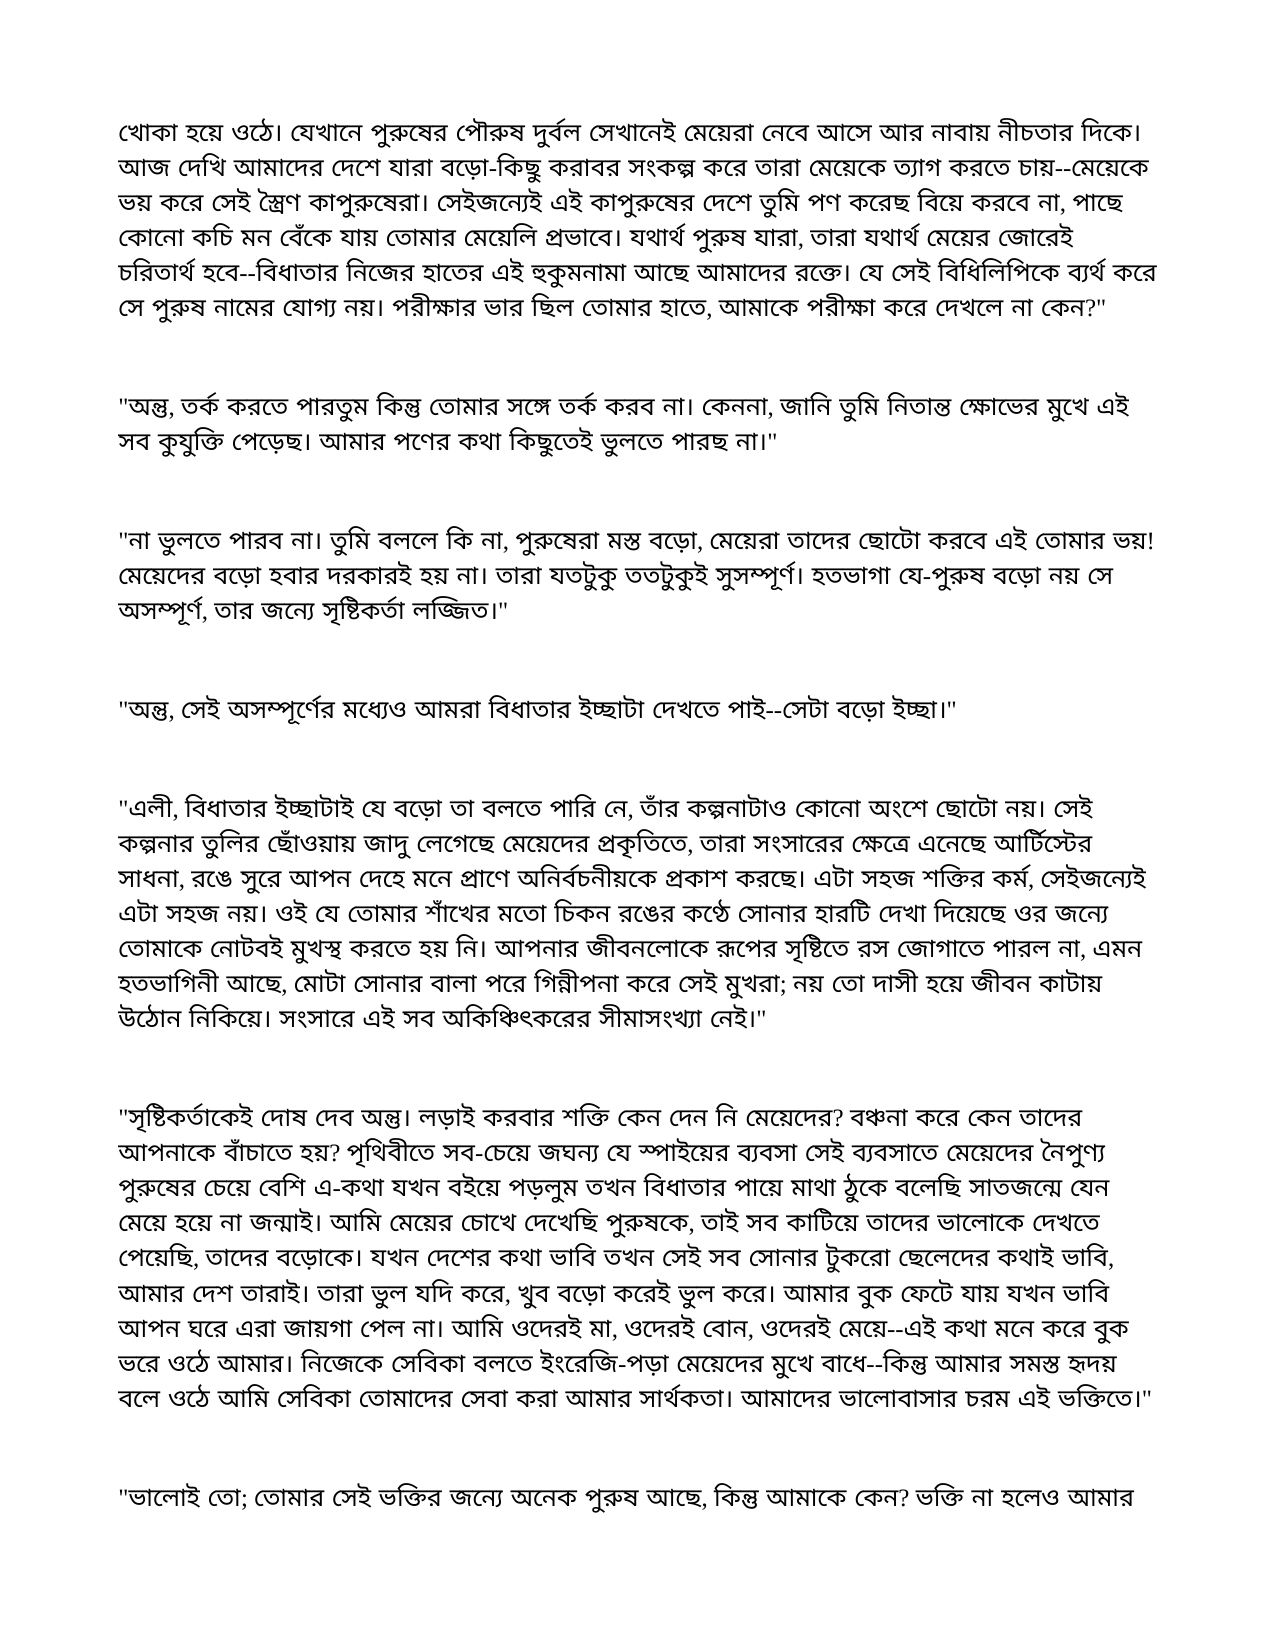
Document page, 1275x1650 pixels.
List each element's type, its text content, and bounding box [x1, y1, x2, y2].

text "অন্তু, তর্ক করতে পারতুম কিন্তু তোমার সঙ্গে তর্ক করব না। কেননা, জানি তুমি নিতান্ত ক্ষোভের মুখে এই সব কুযুক্তি পেড়েছ। আমার পণের কথা কিছুতেই ভুলতে পারছ না।" [118, 392, 1157, 457]
text "না ভুলতে পারব না। তুমি বললে কি না, পুরুষেরা মস্ত বড়ো, মেয়েরা তাদের ছোটো করবে এই তোমার ভয়! মেয়েদের বড়ো হবার দরকারই হয় না। তারা যতটুকু ততটুকুই সুসম্পূর্ণ। হতভাগা যে-পুরুষ বড়ো নয় সে অসম্পূর্ণ, তার জন্যে সৃষ্টিকর্তা লজ্জিত।" [118, 526, 1157, 626]
text খোকা হয়ে ওঠে। যেখানে পুরুষের পৌরুষ দুর্বল সেখানেই মেয়েরা নেবে আসে আর নাবায় নীচতার দিকে। আজ দেখি আমাদের দেশে যারা বড়ো-কিছু করাবর সংকল্প করে তারা মেয়েকে ত্যাগ করতে চায়--মেয়েকে ভয় করে সেই স্ত্রৈণ কাপুরুষেরা। সেইজন্যেই এই কাপুরুষের দেশে তুমি পণ করেছ বিয়ে করবে না, পাছে কোনো কচি মন বেঁকে যায় তোমার মেয়েলি প্রভাবে। যথার্থ পুরুষ যারা, তারা যথার্থ মেয়ের জোরেই চরিতার্থ হবে--বিধাতার নিজের হাতের এই হুকুমনামা আছে আমাদের রক্তে। যে সেই বিধিলিপিকে ব্যর্থ করে সে পুরুষ নামের যোগ্য নয়। পরীক্ষার ভার ছিল তোমার হাতে, আমাকে পরীক্ষা করে দেখলে না কেন?" [118, 118, 1157, 323]
text "এলী, বিধাতার ইচ্ছাটাই যে বড়ো তা বলতে পারি নে, তাঁর কল্পনাটাও কোনো অংশে ছোটো নয়। সেই কল্পনার তুলির ছোঁওয়ায় জাদু লেগেছে মেয়েদের প্রকৃতিতে, তারা সংসারের ক্ষেত্রে এনেছে আর্টিস্টের সাধনা, রঙে সুরে আপন দেহে মনে প্রাণে অনির্বচনীয়কে প্রকাশ করছে। এটা সহজ শক্তির কর্ম, সেইজন্যেই এটা সহজ নয়। ওই যে তোমার শাঁখের মতো চিকন রঙের কণ্ঠে সোনার হারটি দেখা দিয়েছে ওর জন্যে তোমাকে নোটবই মুখস্থ করতে হয় নি। আপনার জীবনলোকে রূপের সৃষ্টিতে রস জোগাতে পারল না, এমন হতভাগিনী আছে, মোটা সোনার বালা পরে গিন্নীপনা করে সেই মুখরা; নয় তো দাসী হয়ে জীবন কাটায় উঠোন নিকিয়ে। সংসারে এই সব অকিঞ্চিৎকরের সীমাসংখ্যা নেই।" [118, 794, 1157, 1034]
text "সৃষ্টিকর্তাকেই দোষ দেব অন্তু। লড়াই করবার শক্তি কেন দেন নি মেয়েদের? বঞ্চনা করে কেন তাদের আপনাকে বাঁচাতে হয়? পৃথিবীতে সব-চেয়ে জঘন্য যে স্পাইয়ের ব্যবসা সেই ব্যবসাতে মেয়েদের নৈপুণ্য পুরুষের চেয়ে বেশি এ-কথা যখন বইয়ে পড়লুম তখন বিধাতার পায়ে মাথা ঠুকে বলেছি সাতজন্মে যেন মেয়ে হয়ে না জন্মাই। আমি মেয়ের চোখে দেখেছি পুরুষকে, তাই সব কাটিয়ে তাদের ভালোকে দেখতে পেয়েছি, তাদের বড়োকে। যখন দেশের কথা ভাবি তখন সেই সব সোনার টুকরো ছেলেদের কথাই ভাবি, আমার দেশ তারাই। তারা ভুল যদি করে, খুব বড়ো করেই ভুল করে। আমার বুক ফেটে যায় যখন ভাবি আপন ঘরে এরা জায়গা পেল না। আমি ওদেরই মা, ওদেরই বোন, ওদেরই মেয়ে--এই কথা মনে করে বুক ভরে ওঠে আমার। নিজেকে সেবিকা বলতে ইংরেজি-পড়া মেয়েদের মুখে বাধে--কিন্তু আমার সমস্ত হৃদয় বলে ওঠে আমি সেবিকা তোমাদের সেবা করা আমার সার্থকতা। আমাদের ভালোবাসার চরম এই ভক্তিতে।" [118, 1103, 1157, 1413]
text "ভালোই তো; তোমার সেই ভক্তির জন্যে অনেক পুরুষ আছে, কিন্তু আমাকে কেন? ভক্তি না হলেও আমার [118, 1483, 1157, 1512]
text "অন্তু, সেই অসম্পূর্ণের মধ্যেও আমরা বিধাতার ইচ্ছাটা দেখতে পাই--সেটা বড়ো ইচ্ছা।" [118, 695, 1157, 724]
